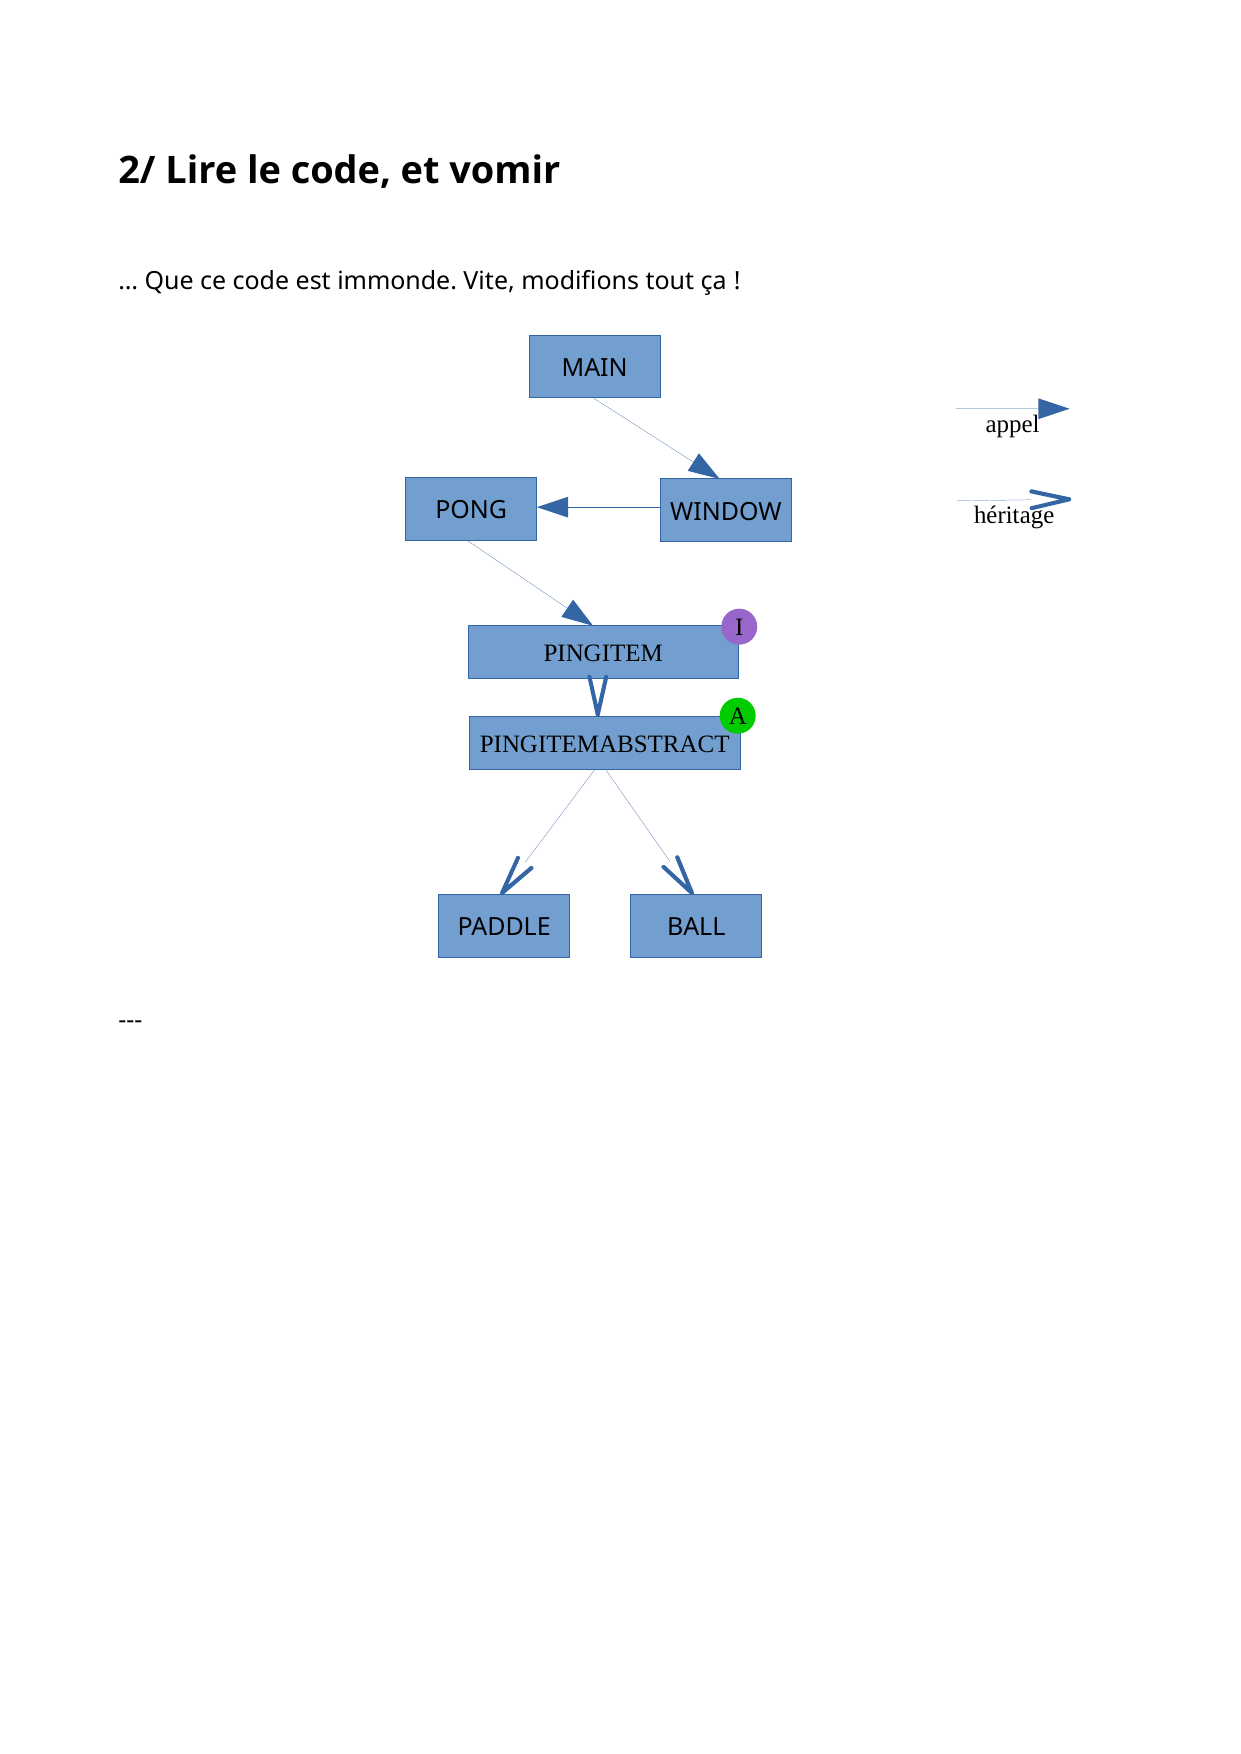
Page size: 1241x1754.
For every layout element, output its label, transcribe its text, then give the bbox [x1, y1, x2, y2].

text … Que ce code est immonde. Vite, modifions tout ça ! [118, 263, 1122, 297]
subtitle 2/ Lire le code, et vomir [118, 143, 1122, 195]
text --- [118, 1002, 1122, 1036]
